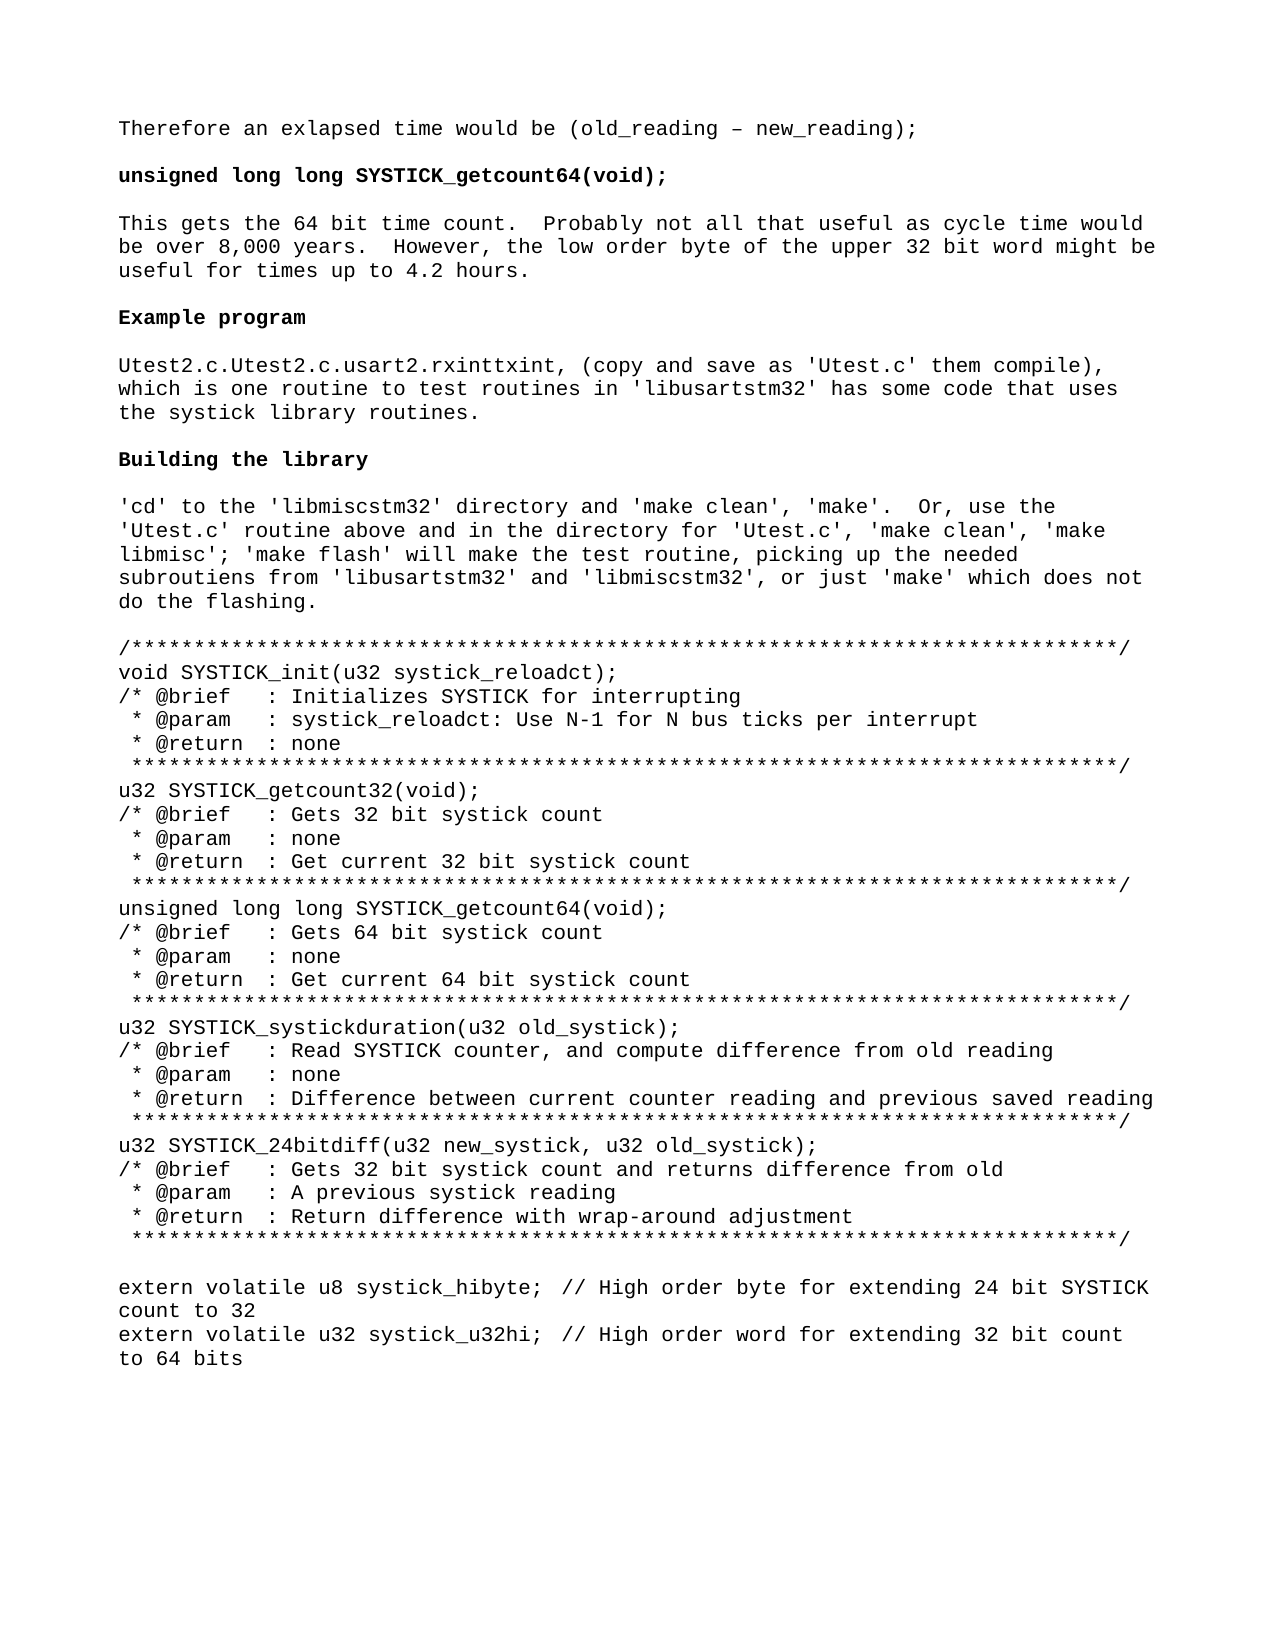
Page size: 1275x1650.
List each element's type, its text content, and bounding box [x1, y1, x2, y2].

text extern volatile u8 systick_hibyte; // High order byte for extending 24 bit SYSTICK count to 32 [118, 1277, 1157, 1324]
text /* @brief : Gets 32 bit systick count [118, 804, 1157, 827]
text *******************************************************************************/ [118, 1111, 1157, 1135]
text * @param : none [118, 1064, 1157, 1088]
text 'cd' to the 'libmiscstm32' directory and 'make clean', 'make'. Or, use the 'Utest.c' routine above and in the directory for 'Utest.c', 'make clean', 'make libmisc'; 'make flash' will make the test routine, picking up the needed subroutiens from 'libusartstm32' and 'libmiscstm32', or just 'make' which does not do the flashing. [118, 496, 1157, 615]
text Utest2.c.Utest2.c.usart2.rxinttxint, (copy and save as 'Utest.c' them compile), which is one routine to test routines in 'libusartstm32' has some code that uses the systick library routines. [118, 354, 1157, 426]
text * @return : Return difference with wrap-around adjustment [118, 1206, 1157, 1229]
text * @return : Get current 64 bit systick count [118, 969, 1157, 993]
text /* @brief : Initializes SYSTICK for interrupting [118, 686, 1157, 709]
text *******************************************************************************/ [118, 875, 1157, 898]
text u32 SYSTICK_24bitdiff(u32 new_systick, u32 old_systick); [118, 1135, 1157, 1158]
text unsigned long long SYSTICK_getcount64(void); [118, 165, 1157, 189]
text This gets the 64 bit time count. Probably not all that useful as cycle time would be over 8,000 years. However, the low order byte of the upper 32 bit word might be useful for times up to 4.2 hours. [118, 213, 1157, 284]
text u32 SYSTICK_systickduration(u32 old_systick); [118, 1017, 1157, 1040]
text /* @brief : Read SYSTICK counter, and compute difference from old reading [118, 1040, 1157, 1064]
text * @return : none [118, 733, 1157, 757]
text * @param : A previous systick reading [118, 1182, 1157, 1206]
text void SYSTICK_init(u32 systick_reloadct); [118, 662, 1157, 686]
text *******************************************************************************/ [118, 993, 1157, 1017]
text * @param : none [118, 946, 1157, 969]
text * @param : systick_reloadct: Use N-1 for N bus ticks per interrupt [118, 709, 1157, 733]
text Example program [118, 307, 1157, 331]
text /* @brief : Gets 32 bit systick count and returns difference from old [118, 1158, 1157, 1182]
text *******************************************************************************/ [118, 1229, 1157, 1253]
text extern volatile u32 systick_u32hi; // High order word for extending 32 bit count to 64 bits [118, 1324, 1157, 1371]
text unsigned long long SYSTICK_getcount64(void); [118, 898, 1157, 922]
text * @return : Difference between current counter reading and previous saved reading [118, 1088, 1157, 1111]
text * @param : none [118, 827, 1157, 851]
text *******************************************************************************/ [118, 757, 1157, 780]
text Building the library [118, 449, 1157, 473]
text * @return : Get current 32 bit systick count [118, 851, 1157, 875]
text u32 SYSTICK_getcount32(void); [118, 780, 1157, 804]
text /*******************************************************************************/ [118, 638, 1157, 662]
text /* @brief : Gets 64 bit systick count [118, 922, 1157, 946]
text Therefore an exlapsed time would be (old_reading – new_reading); [118, 118, 1157, 142]
